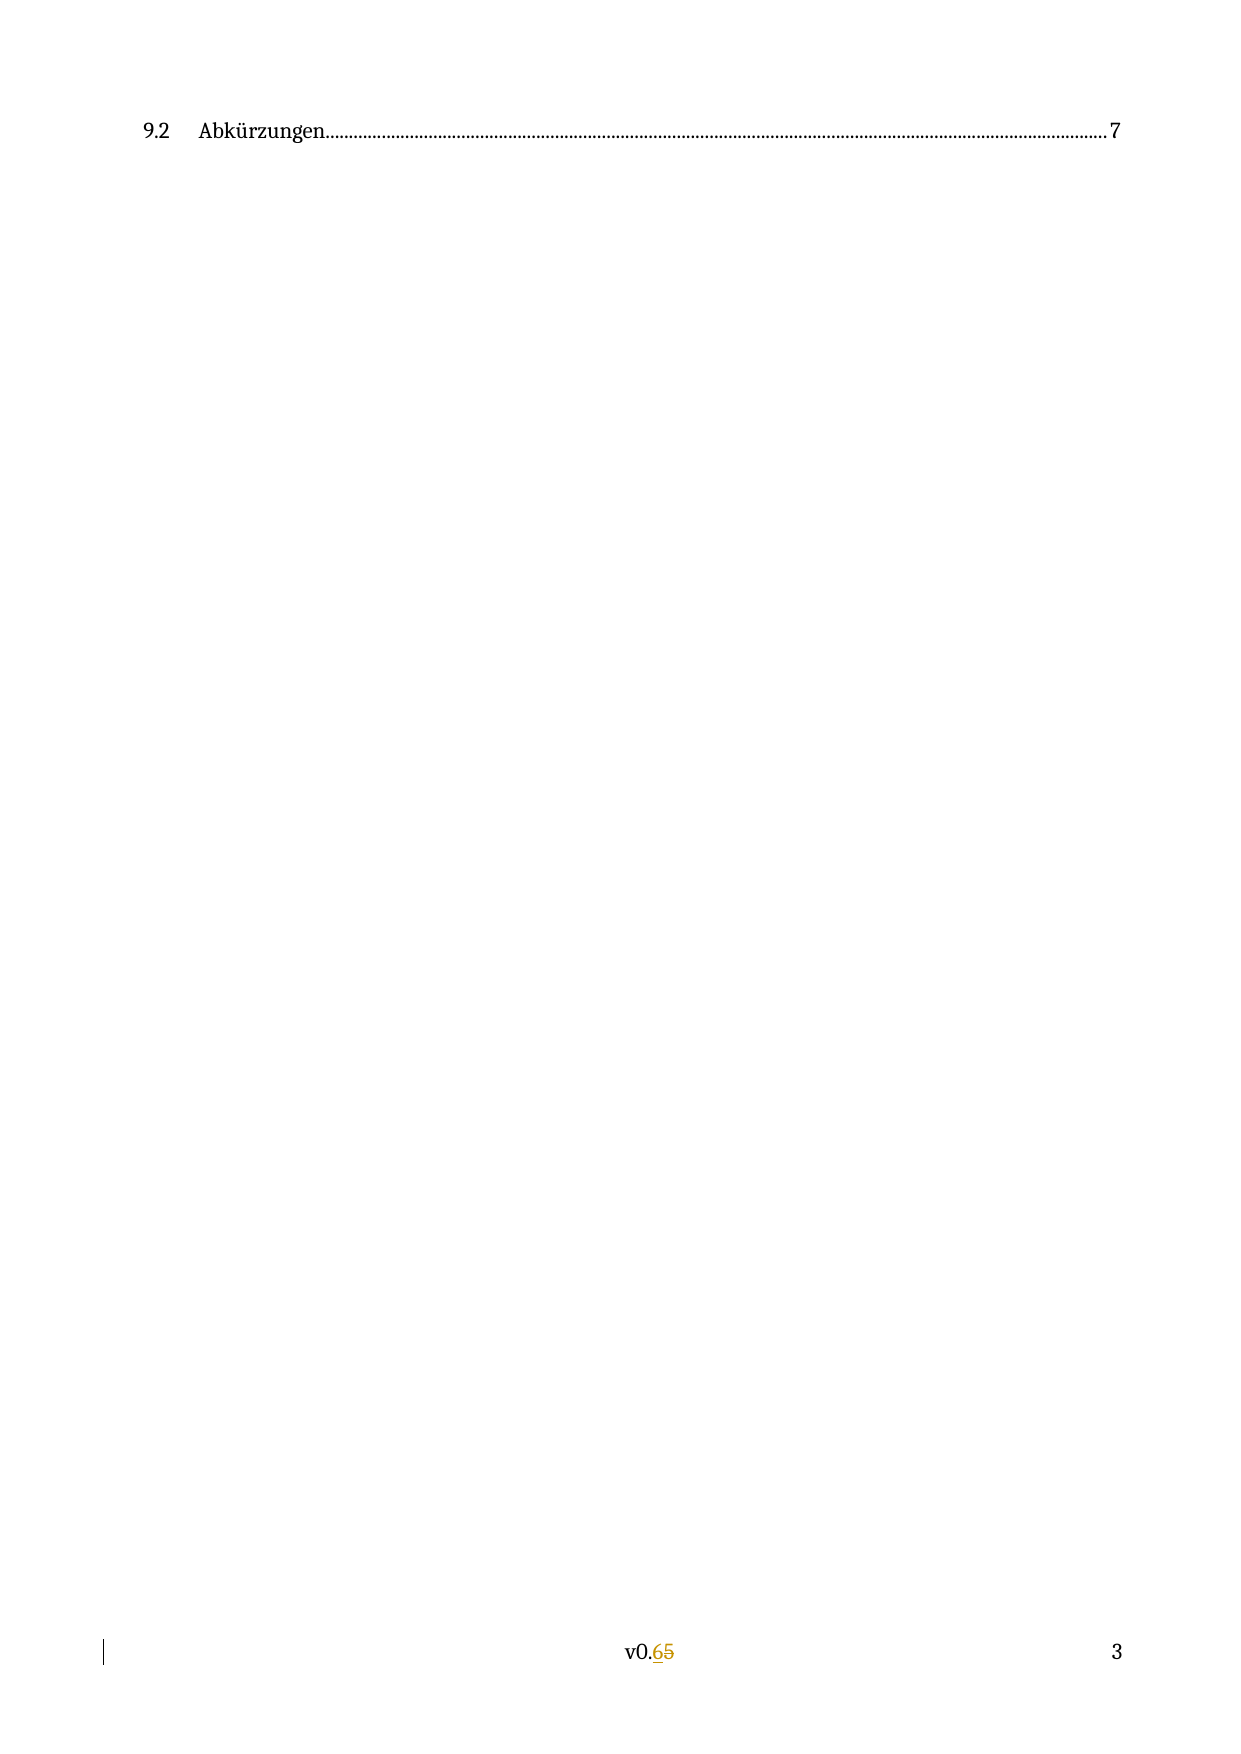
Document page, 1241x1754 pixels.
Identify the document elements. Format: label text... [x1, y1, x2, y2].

text 9.2 Abkürzungen 7 [143, 118, 1122, 144]
